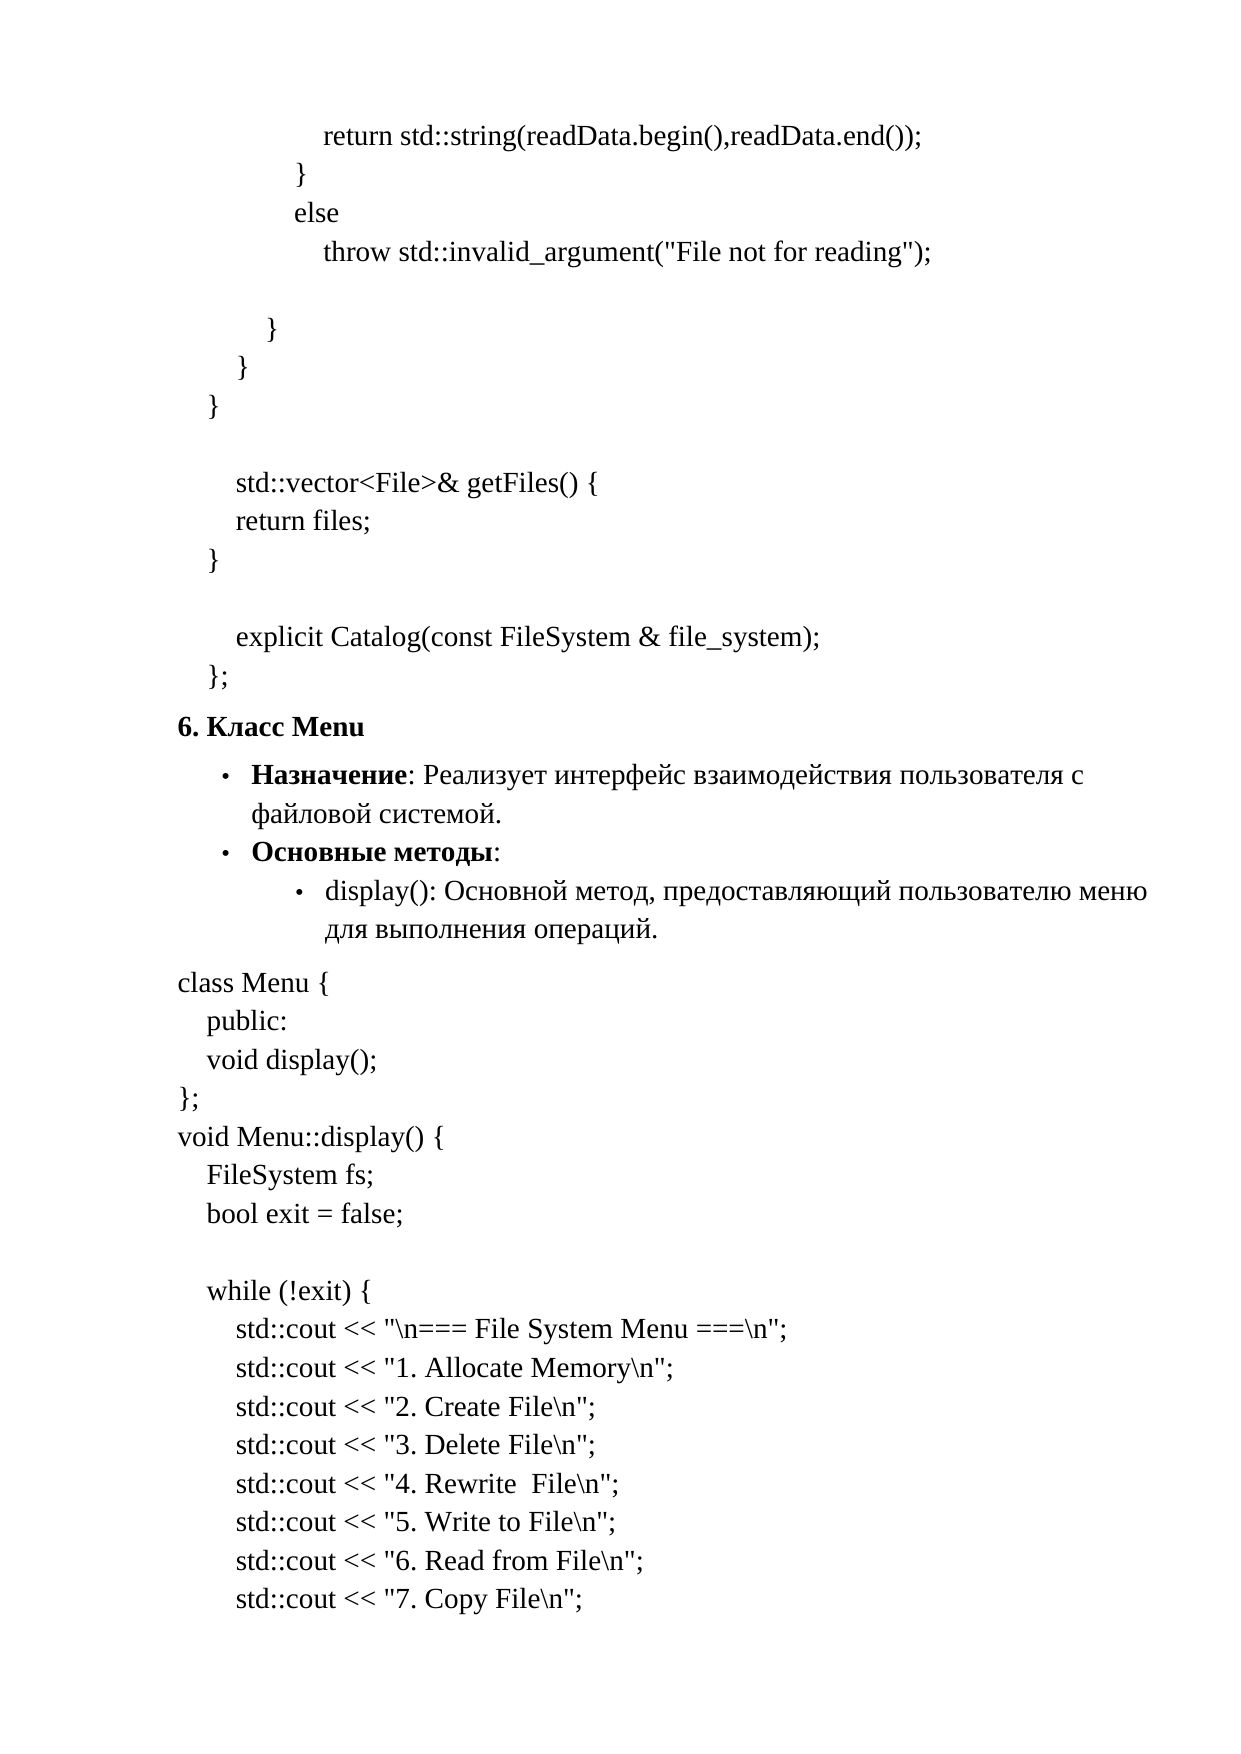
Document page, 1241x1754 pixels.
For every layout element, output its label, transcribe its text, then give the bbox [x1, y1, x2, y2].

text std::cout << "1. Allocate Memory\n"; [177, 1350, 1152, 1384]
text std::cout << "5. Write to File\n"; [177, 1504, 1152, 1538]
list Назначение: Реализует интерфейс взаимодействия пользователя с файловой системой. [222, 757, 1152, 829]
text } [177, 349, 1152, 383]
text bool exit = false; [177, 1196, 1152, 1229]
text } [177, 542, 1152, 576]
text FileSystem fs; [177, 1157, 1152, 1191]
text }; [177, 1080, 1152, 1114]
text } [177, 311, 1152, 344]
text std::cout << "\n=== File System Menu ===\n"; [177, 1312, 1152, 1345]
list display(): Основной метод, предоставляющий пользователю меню для выполнения операций. [295, 873, 1152, 945]
text std::cout << "6. Read from File\n"; [177, 1543, 1152, 1576]
text explicit Catalog(const FileSystem & file_system); [177, 619, 1152, 653]
text std::cout << "4. Rewrite File\n"; [177, 1466, 1152, 1499]
text std::cout << "2. Create File\n"; [177, 1389, 1152, 1422]
text class Menu { [177, 965, 1152, 998]
subtitle 6. Класс Menu [177, 709, 1152, 742]
text std::cout << "7. Copy File\n"; [177, 1581, 1152, 1615]
text public: [177, 1003, 1152, 1037]
text std::cout << "3. Delete File\n"; [177, 1427, 1152, 1461]
text while (!exit) { [177, 1273, 1152, 1307]
text }; [177, 658, 1152, 691]
text return std::string(readData.begin(),readData.end()); [177, 118, 1152, 152]
text } [177, 157, 1152, 190]
text throw std::invalid_argument("File not for reading"); [177, 234, 1152, 267]
text else [177, 195, 1152, 229]
text } [177, 388, 1152, 421]
text return files; [177, 503, 1152, 537]
text void Menu::display() { [177, 1119, 1152, 1152]
text void display(); [177, 1042, 1152, 1075]
text std::vector<File>& getFiles() { [177, 465, 1152, 498]
list Основные методы: [222, 834, 1152, 868]
